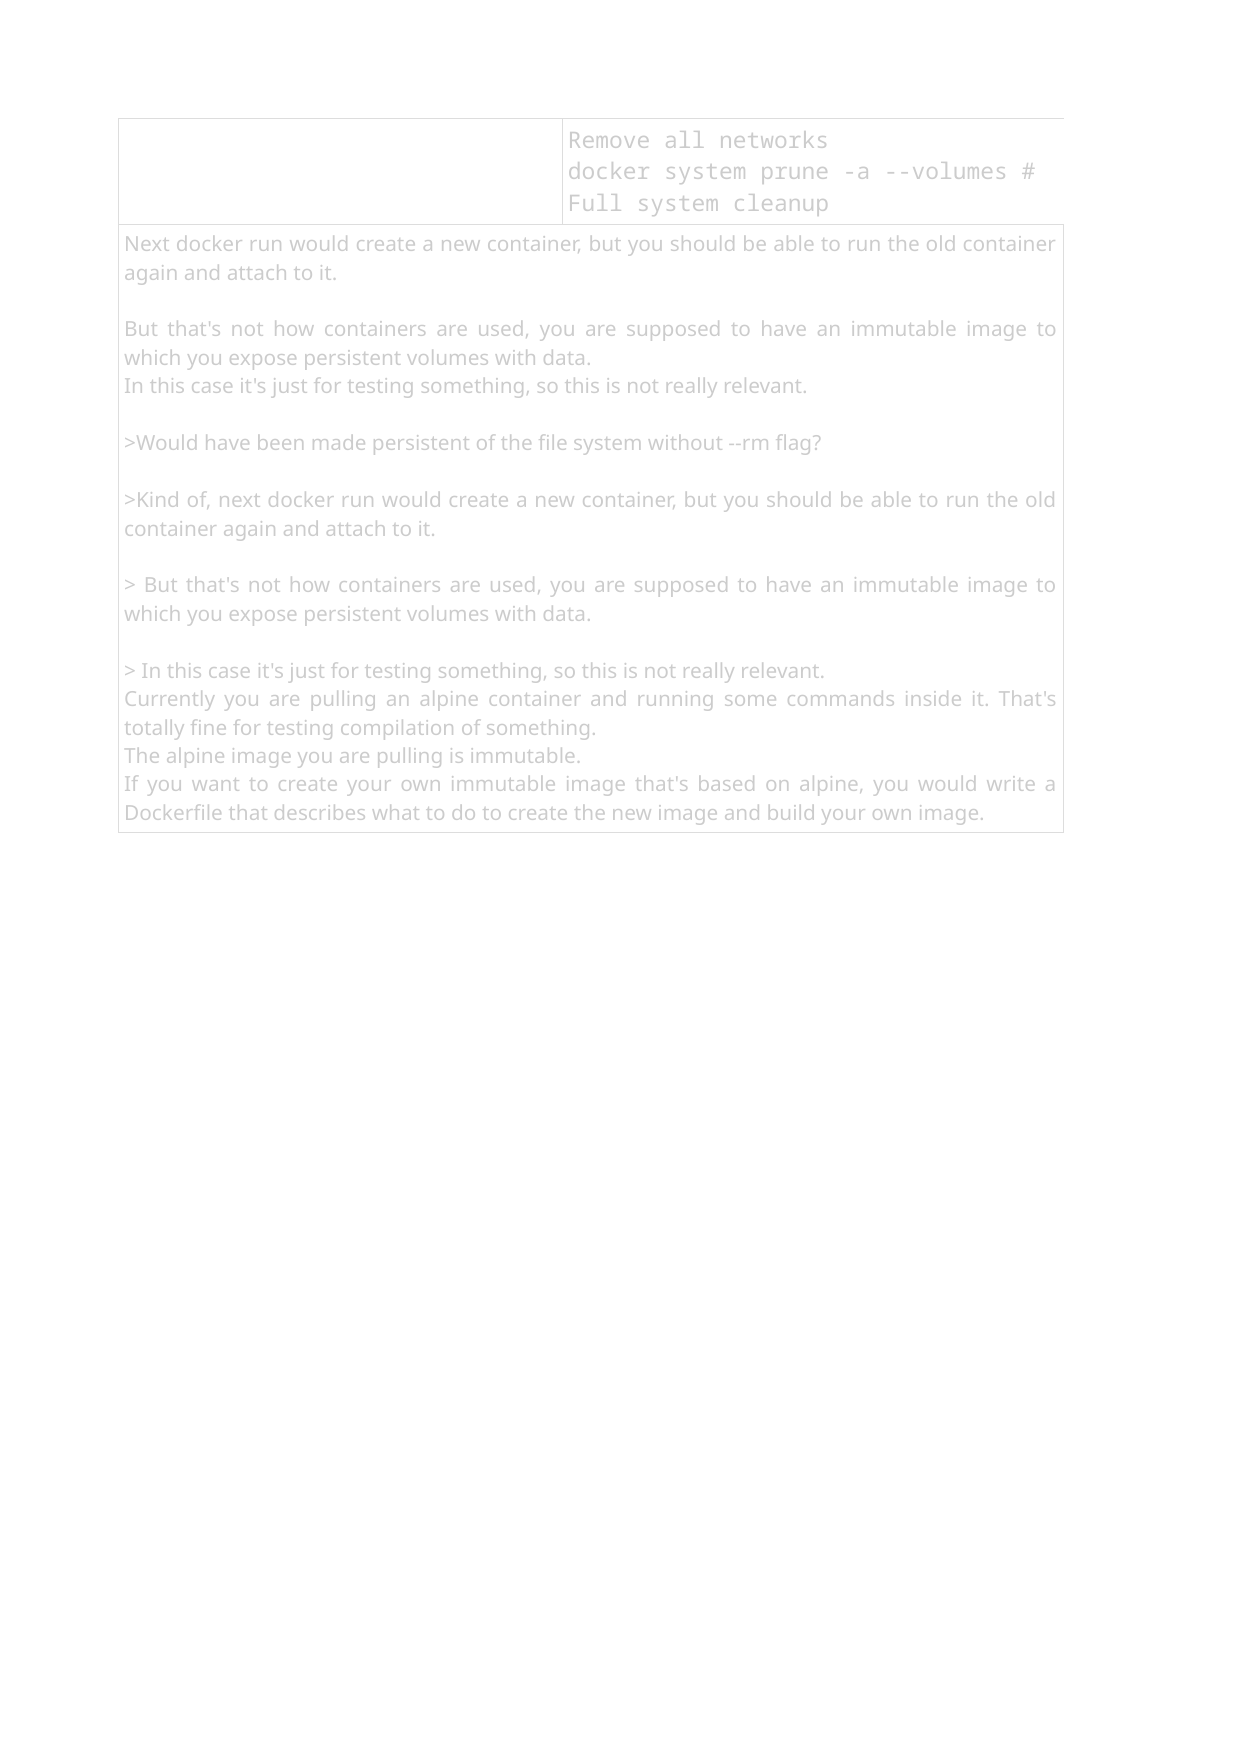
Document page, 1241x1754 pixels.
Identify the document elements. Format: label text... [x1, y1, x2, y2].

table_cell [119, 119, 562, 223]
table_cell Remove all networks docker system prune -a --volumes # Full system cleanup [563, 119, 1063, 223]
table_cell Next docker run would create a new container, but you should be able to run the old container again and attach to it. But that's not how containers are used, you are supposed to have an immutable image to which you expose persistent volumes with data. In this case it's just for testing something, so this is not really relevant. >Would have been made persistent of the file system without --rm flag? >Kind of, next docker run would create a new container, but you should be able to run the old container again and attach to it. > But that's not how containers are used, you are supposed to have an immutable image to which you expose persistent volumes with data. > In this case it's just for testing something, so this is not really relevant. Currently you are pulling an alpine container and running some commands inside it. That's totally fine for testing compilation of something. The alpine image you are pulling is immutable. If you want to create your own immutable image that's based on alpine, you would write a Dockerfile that describes what to do to create the new image and build your own image. [119, 225, 1063, 832]
